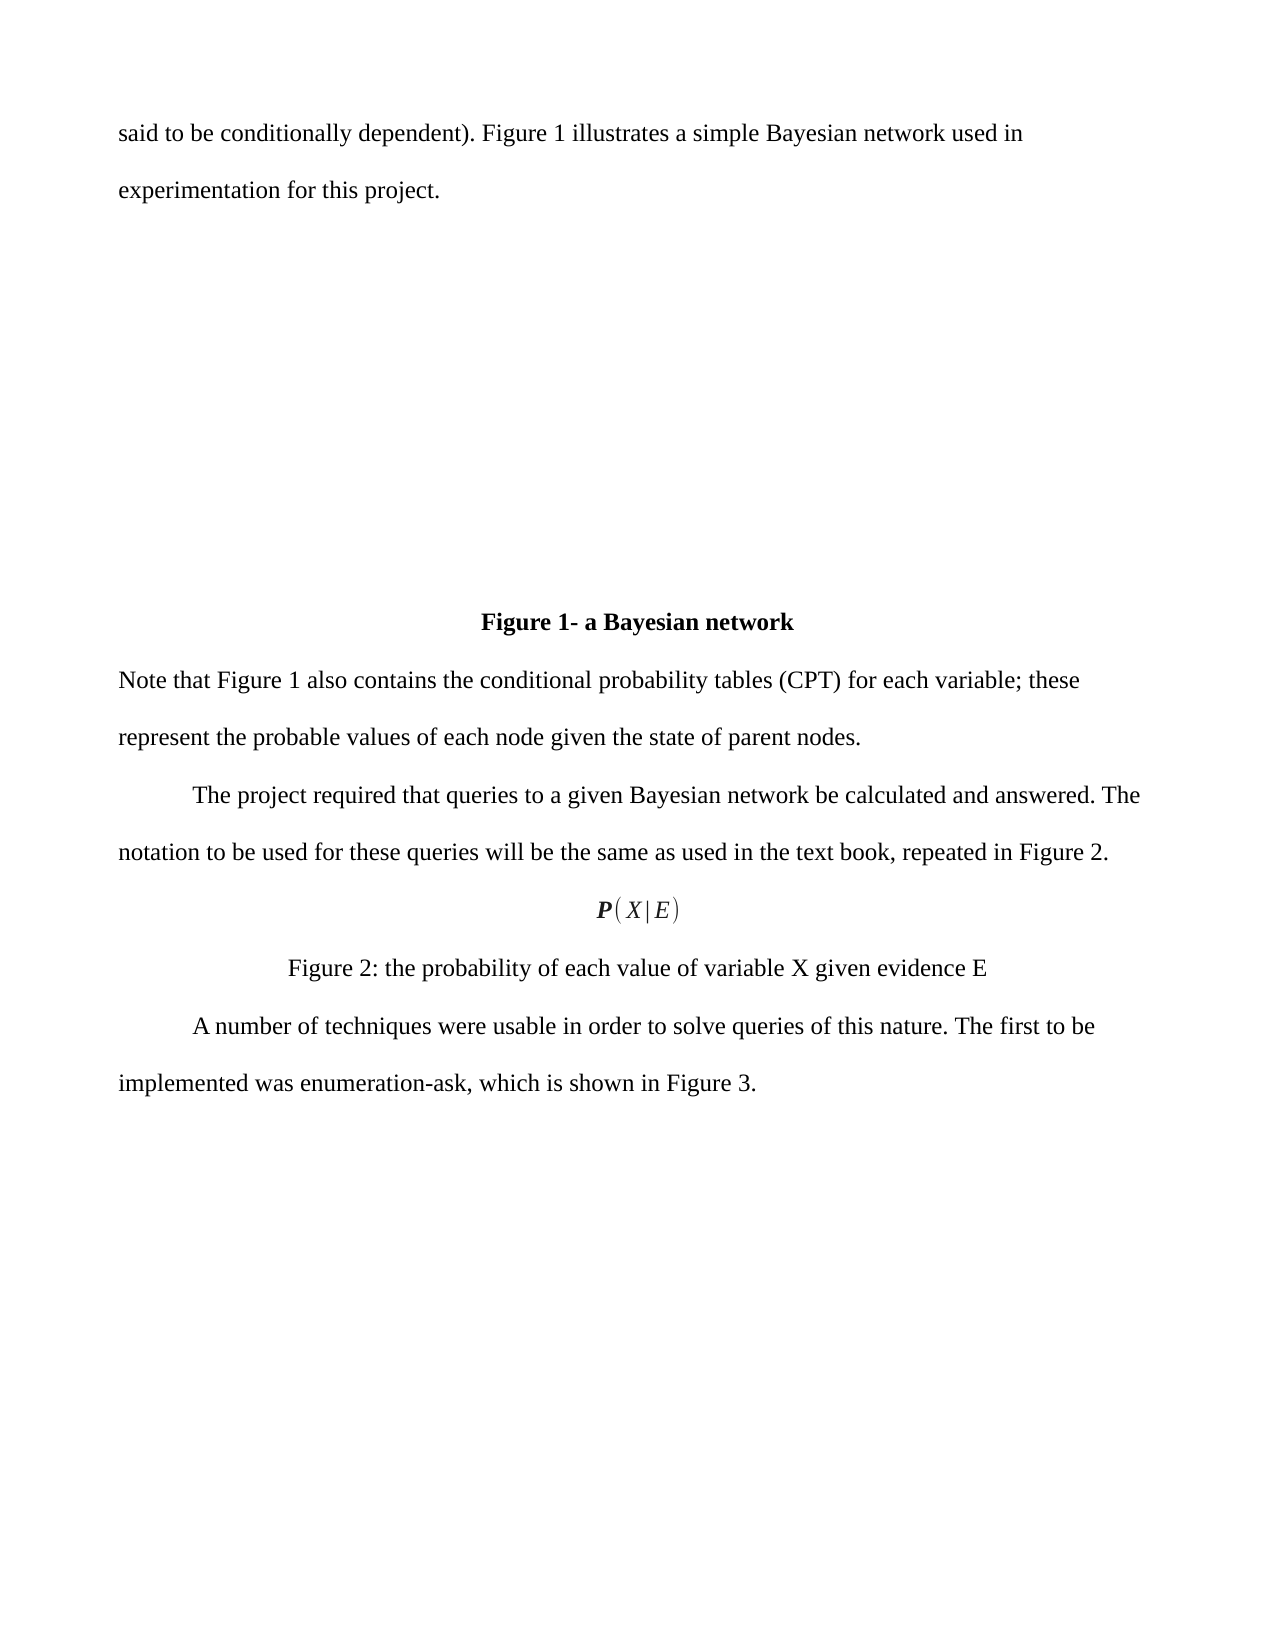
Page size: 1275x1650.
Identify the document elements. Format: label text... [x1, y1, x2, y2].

text Figure 1- a Bayesian network [118, 607, 1157, 636]
text Note that Figure 1 also contains the conditional probability tables (CPT) for each variable; these represent the probable values of each node given the state of parent nodes. [118, 665, 1157, 751]
text The project required that queries to a given Bayesian network be calculated and answered. The notation to be used for these queries will be the same as used in the text book, repeated in Figure 2. [118, 780, 1157, 866]
text said to be conditionally dependent). Figure 1 illustrates a simple Bayesian network used in experimentation for this project. [118, 118, 1157, 204]
text A number of techniques were usable in order to solve queries of this nature. The first to be implemented was enumeration-ask, which is shown in Figure 3. [118, 1011, 1157, 1097]
text Figure 2: the probability of each value of variable X given evidence E [118, 953, 1157, 982]
